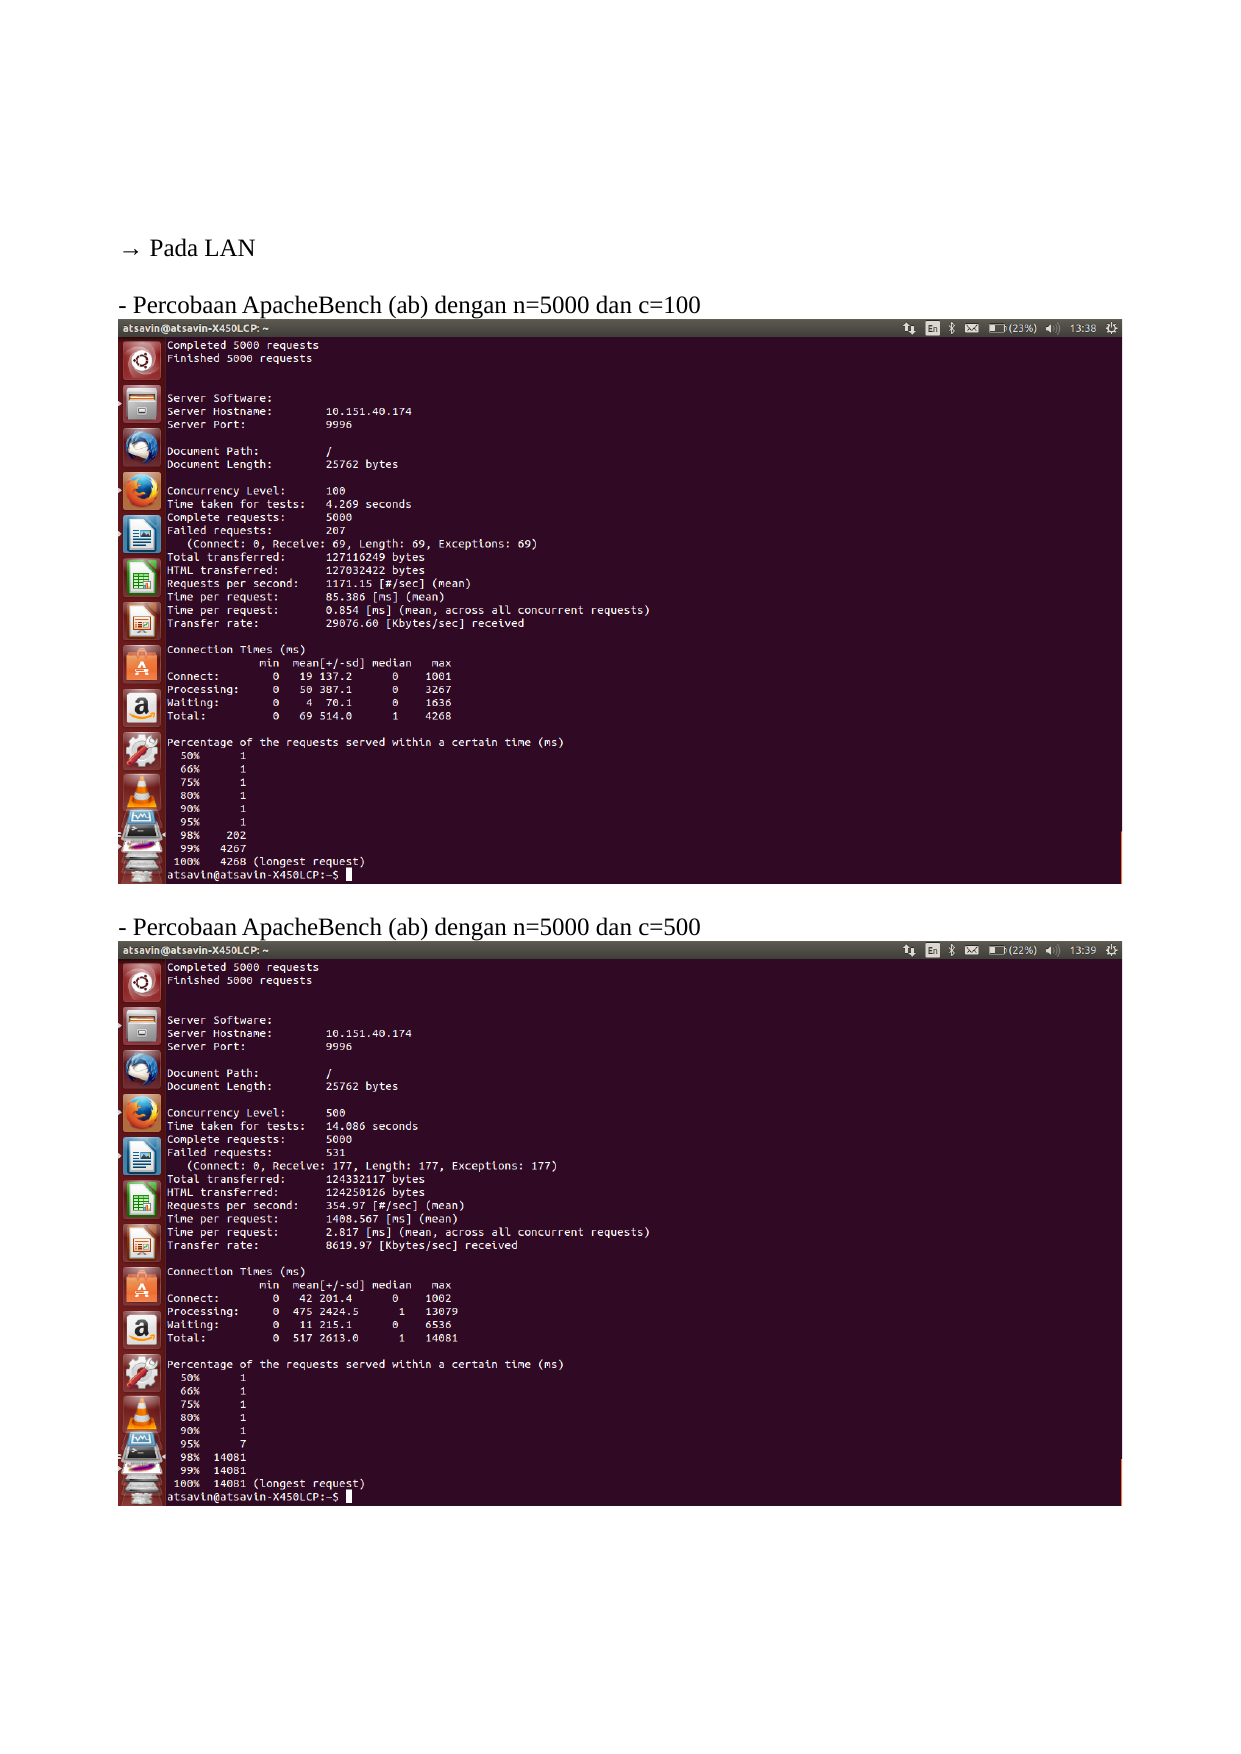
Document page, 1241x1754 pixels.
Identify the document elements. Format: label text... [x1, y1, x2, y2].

picture [118, 941, 1123, 1506]
text - Percobaan ApacheBench (ab) dengan n=5000 dan c=100 [118, 291, 1122, 319]
picture [118, 319, 1123, 884]
text → Pada LAN [118, 233, 1122, 262]
text - Percobaan ApacheBench (ab) dengan n=5000 dan c=500 [118, 912, 1122, 941]
